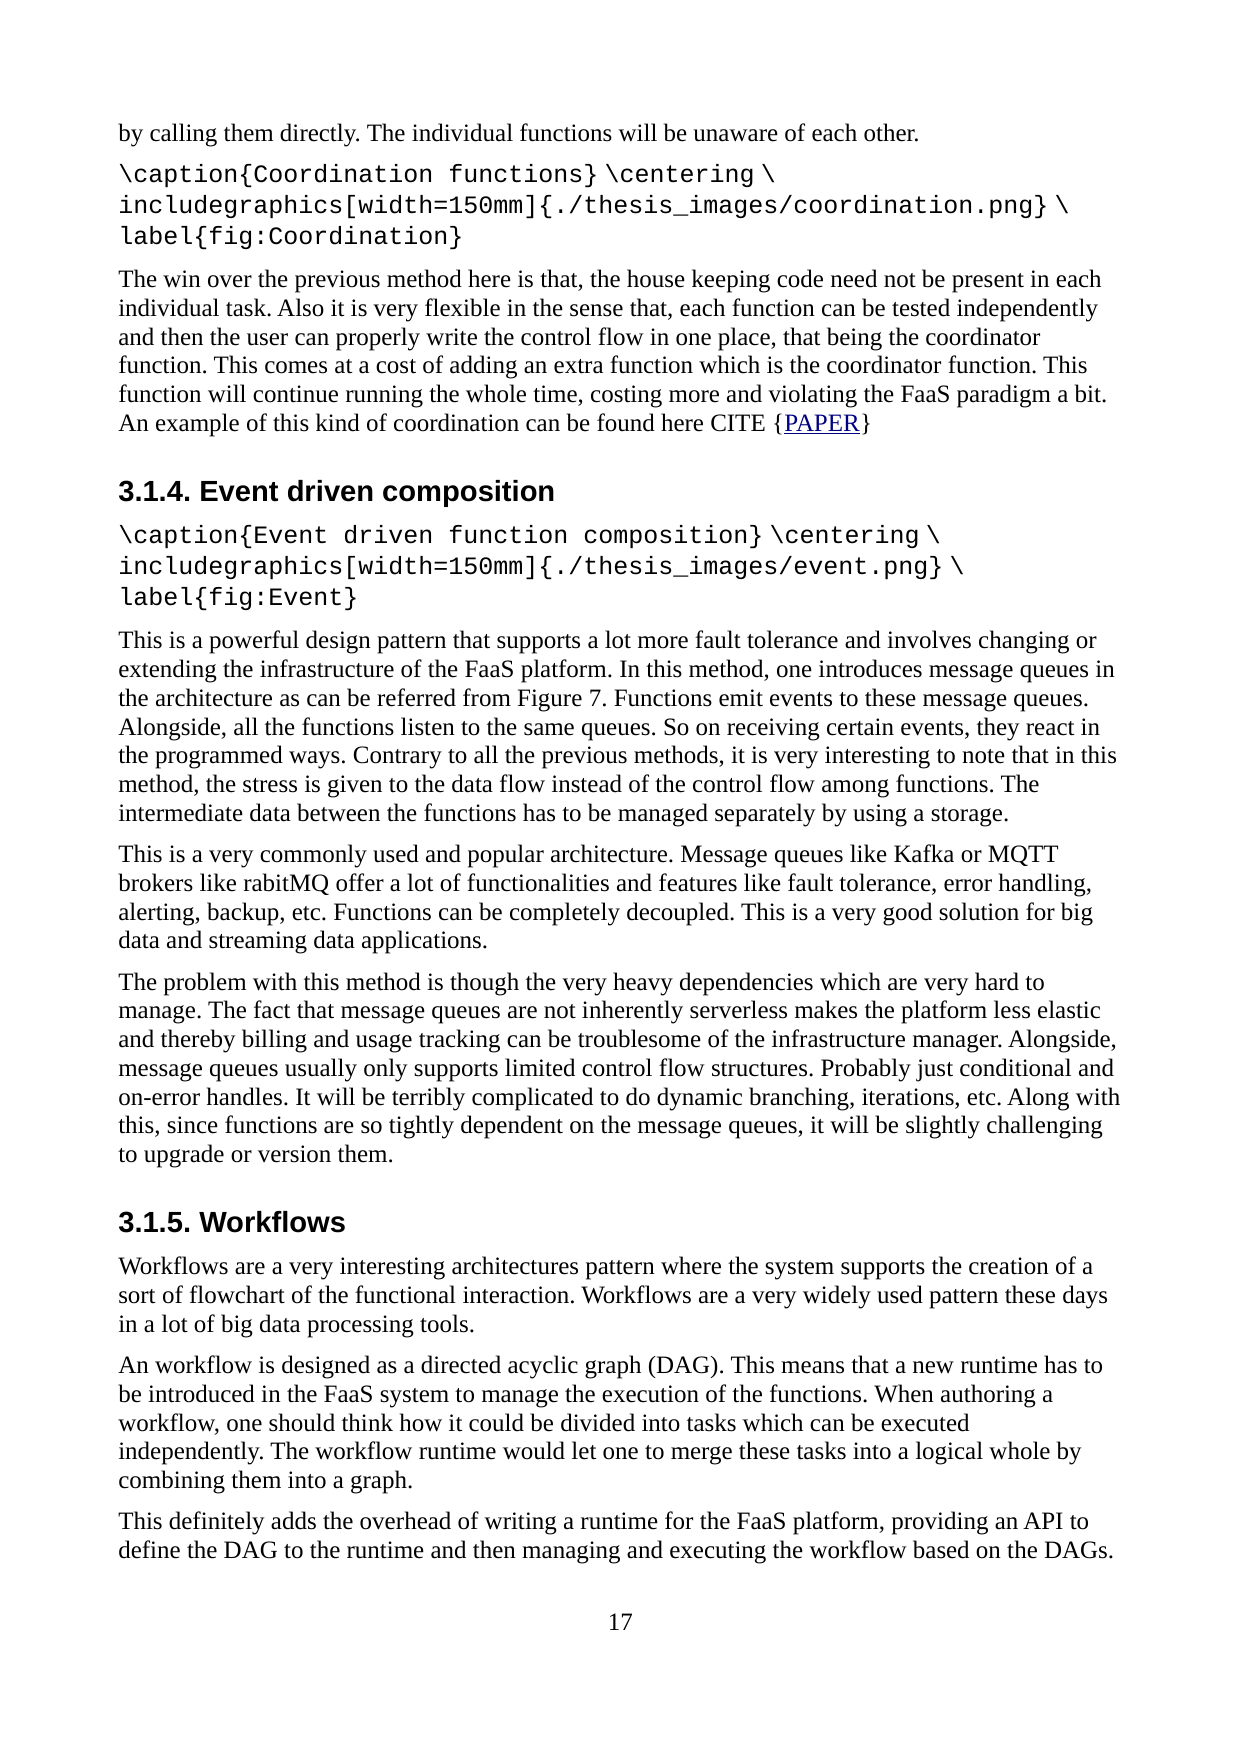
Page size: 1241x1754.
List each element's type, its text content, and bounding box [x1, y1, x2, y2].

text This is a very commonly used and popular architecture. Message queues like Kafka or MQTT brokers like rabitMQ offer a lot of functionalities and features like fault tolerance, error handling, alerting, backup, etc. Functions can be completely decoupled. This is a very good solution for big data and streaming data applications. [118, 839, 1122, 954]
text by calling them directly. The individual functions will be unaware of each other. [118, 118, 1122, 147]
text This definitely adds the overhead of writing a runtime for the FaaS platform, providing an API to define the DAG to the runtime and then managing and executing the workflow based on the DAGs. [118, 1506, 1122, 1564]
text This is a powerful design pattern that supports a lot more fault tolerance and involves changing or extending the infrastructure of the FaaS platform. In this method, one introduces message queues in the architecture as can be referred from Figure 7. Functions emit events to these message queues. Alongside, all the functions listen to the same queues. So on receiving certain events, they react in the programmed ways. Contrary to all the previous methods, it is very interesting to note that in this method, the stress is given to the data flow instead of the control flow among functions. The intermediate data between the functions has to be managed separately by using a storage. [118, 625, 1122, 827]
subtitle Event driven composition [118, 474, 1122, 508]
text \caption{Event driven function composition} \centering \includegraphics[width=150mm]{./thesis_images/event.png} \label{fig:Event} [118, 520, 1122, 613]
text An workflow is designed as a directed acyclic graph (DAG). This means that a new runtime has to be introduced in the FaaS system to manage the execution of the functions. When authoring a workflow, one should think how it could be divided into tasks which can be executed independently. The workflow runtime would let one to merge these tasks into a logical whole by combining them into a graph. [118, 1350, 1122, 1494]
subtitle Workflows [118, 1205, 1122, 1239]
text The problem with this method is though the very heavy dependencies which are very hard to manage. The fact that message queues are not inherently serverless makes the platform less elastic and thereby billing and usage tracking can be troublesome of the infrastructure manager. Alongside, message queues usually only supports limited control flow structures. Probably just conditional and on-error handles. It will be terribly complicated to do dynamic branching, iterations, etc. Along with this, since functions are so tightly dependent on the message queues, it will be slightly challenging to upgrade or version them. [118, 967, 1122, 1168]
text Workflows are a very interesting architectures pattern where the system supports the creation of a sort of flowchart of the functional interaction. Workflows are a very widely used pattern these days in a lot of big data processing tools. [118, 1251, 1122, 1338]
text The win over the previous method here is that, the house keeping code need not be present in each individual task. Also it is very flexible in the sense that, each function can be tested independently and then the user can properly write the control flow in one place, that being the coordinator function. This comes at a cost of adding an extra function which is the coordinator function. This function will continue running the whole time, costing more and violating the FaaS paradigm a bit. An example of this kind of coordination can be found here CITE {PAPER} [118, 264, 1122, 437]
text \caption{Coordination functions} \centering \includegraphics[width=150mm]{./thesis_images/coordination.png} \label{fig:Coordination} [118, 159, 1122, 252]
